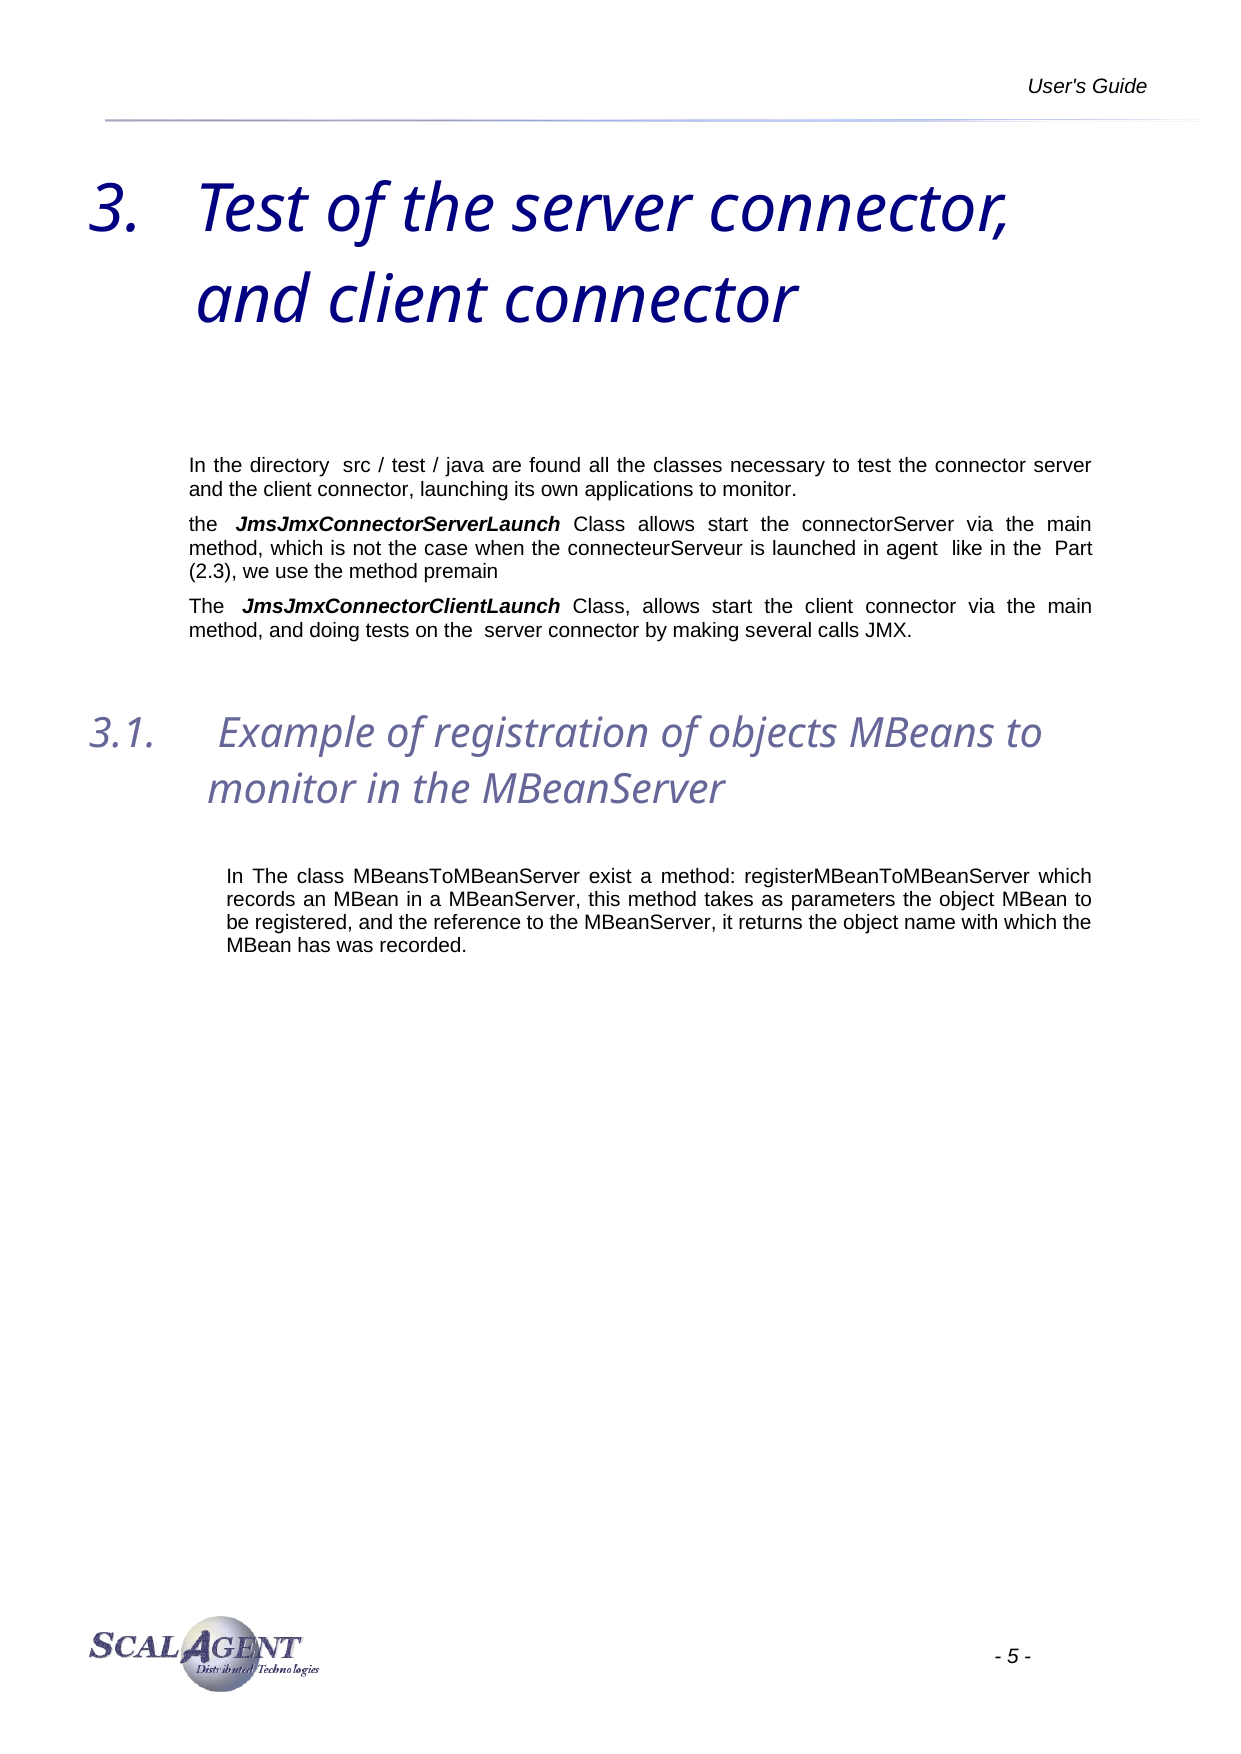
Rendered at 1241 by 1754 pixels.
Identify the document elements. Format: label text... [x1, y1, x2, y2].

text In The class MBeansToMBeanServer exist a method: registerMBeanToMBeanServer which records an MBean in a MBeanServer, this method takes as parameters the object MBean to be registered, and the reference to the MBeanServer, it returns the object name with which the MBean has was recorded. [226, 864, 1092, 957]
subtitle Example of registration of objects MBeans to monitor in the MBeanServer [89, 702, 1078, 816]
picture [88, 1614, 324, 1695]
text the JmsJmxConnectorServerLaunch Class allows start the connectorServer via the main method, which is not the case when the connecteurServeur is launched in agent like in the Part (2.3), we use the method premain [188, 513, 1092, 583]
subtitle Test of the server connector, and client connector [89, 160, 1092, 342]
text The JmsJmxConnectorClientLaunch Class, allows start the client connector via the main method, and doing tests on the server connector by making several calls JMX. [188, 595, 1092, 642]
text In the directory src / test / java are found all the classes necessary to test the connector server and the client connector, launching its own applications to monitor. [188, 454, 1092, 501]
